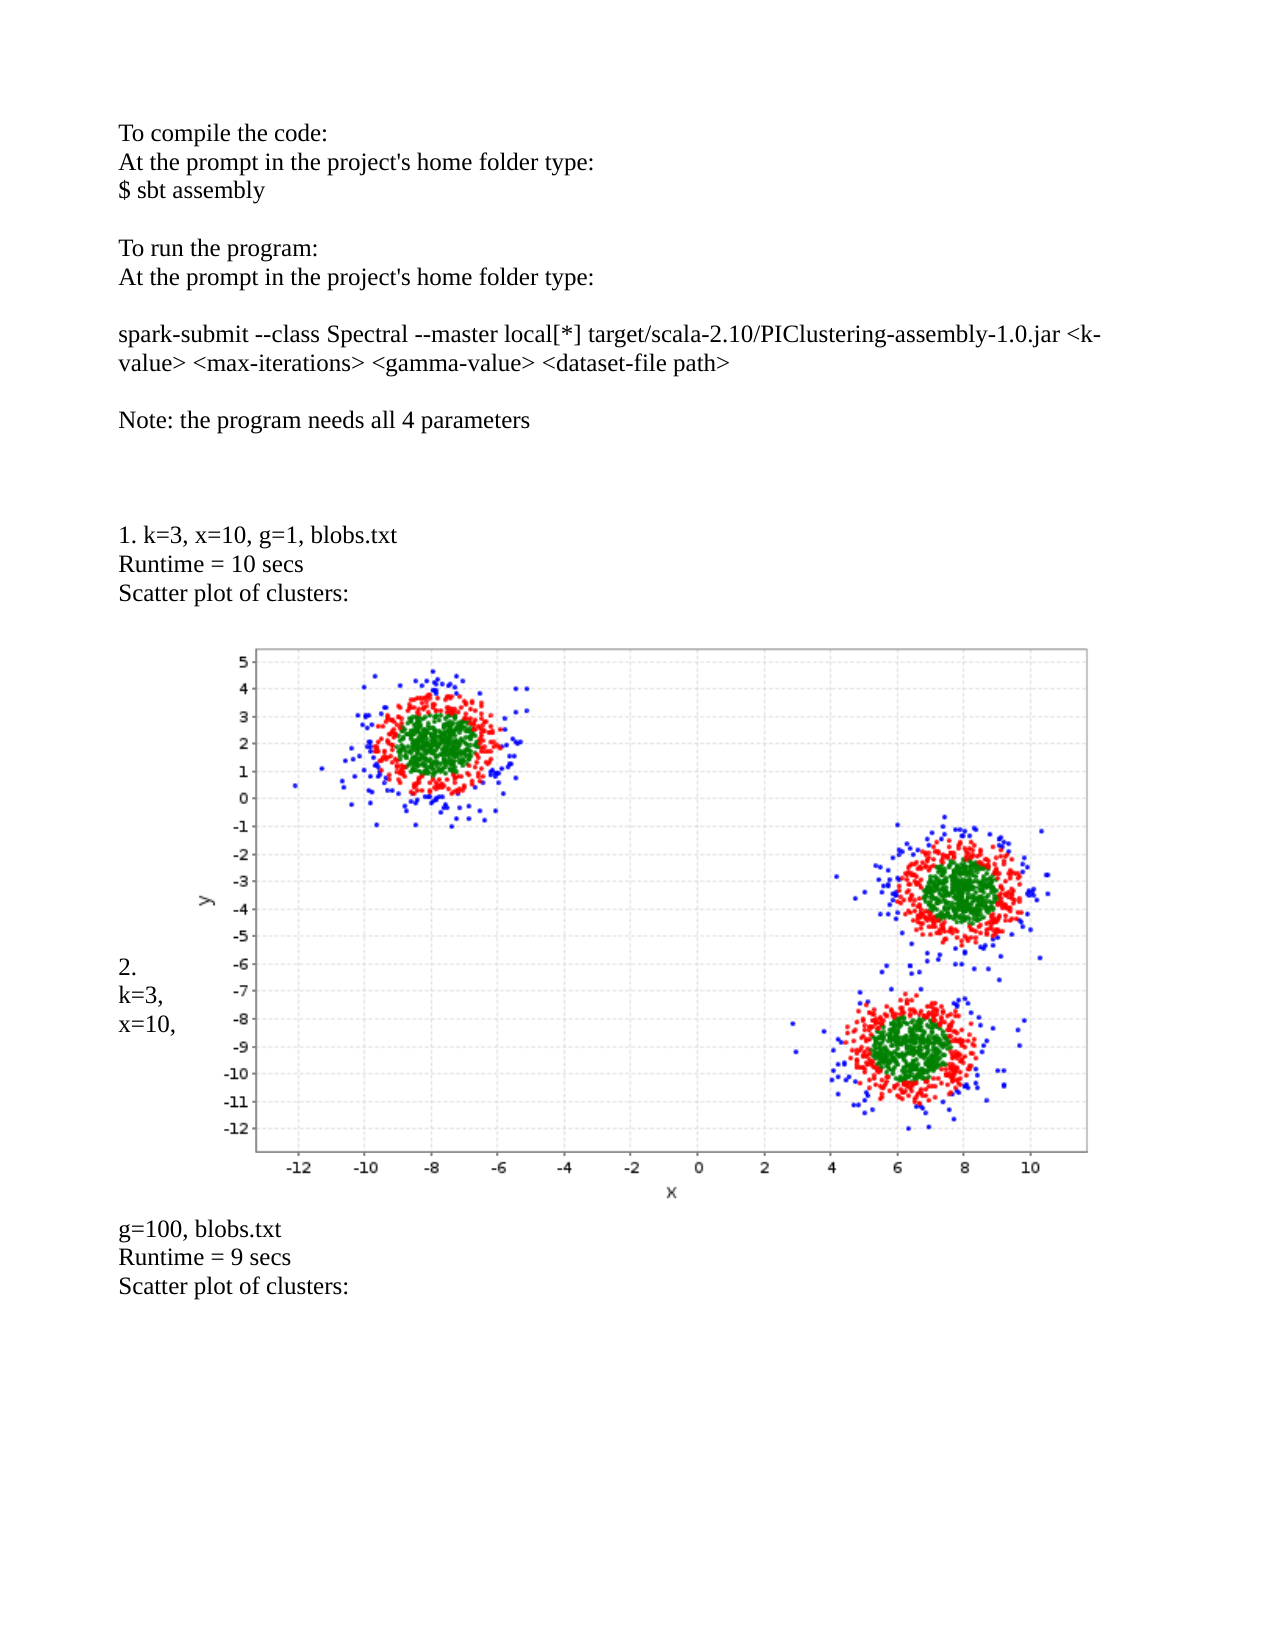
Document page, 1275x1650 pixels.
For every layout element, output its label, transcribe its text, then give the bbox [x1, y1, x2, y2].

text 1. k=3, x=10, g=1, blobs.txt [118, 521, 1157, 549]
text At the prompt in the project's home folder type: [118, 262, 1157, 291]
text To compile the code: [118, 118, 1157, 147]
text To run the program: [118, 233, 1157, 262]
text Runtime = 9 secs [118, 1242, 1157, 1271]
text Runtime = 10 secs [118, 549, 1157, 578]
text spark-submit --class Spectral --master local[*] target/scala-2.10/PIClustering-assembly-1.0.jar <k-value> <max-iterations> <gamma-value> <dataset-file path> [118, 319, 1157, 377]
text Scatter plot of clusters: [118, 578, 1157, 607]
text 2. k=3, x=10, g=100, blobs.txt [118, 952, 1157, 1242]
picture [176, 635, 1099, 1214]
text Scatter plot of clusters: [118, 1271, 1157, 1300]
text Note: the program needs all 4 parameters [118, 406, 1157, 434]
text At the prompt in the project's home folder type: [118, 147, 1157, 176]
text $ sbt assembly [118, 176, 1157, 204]
